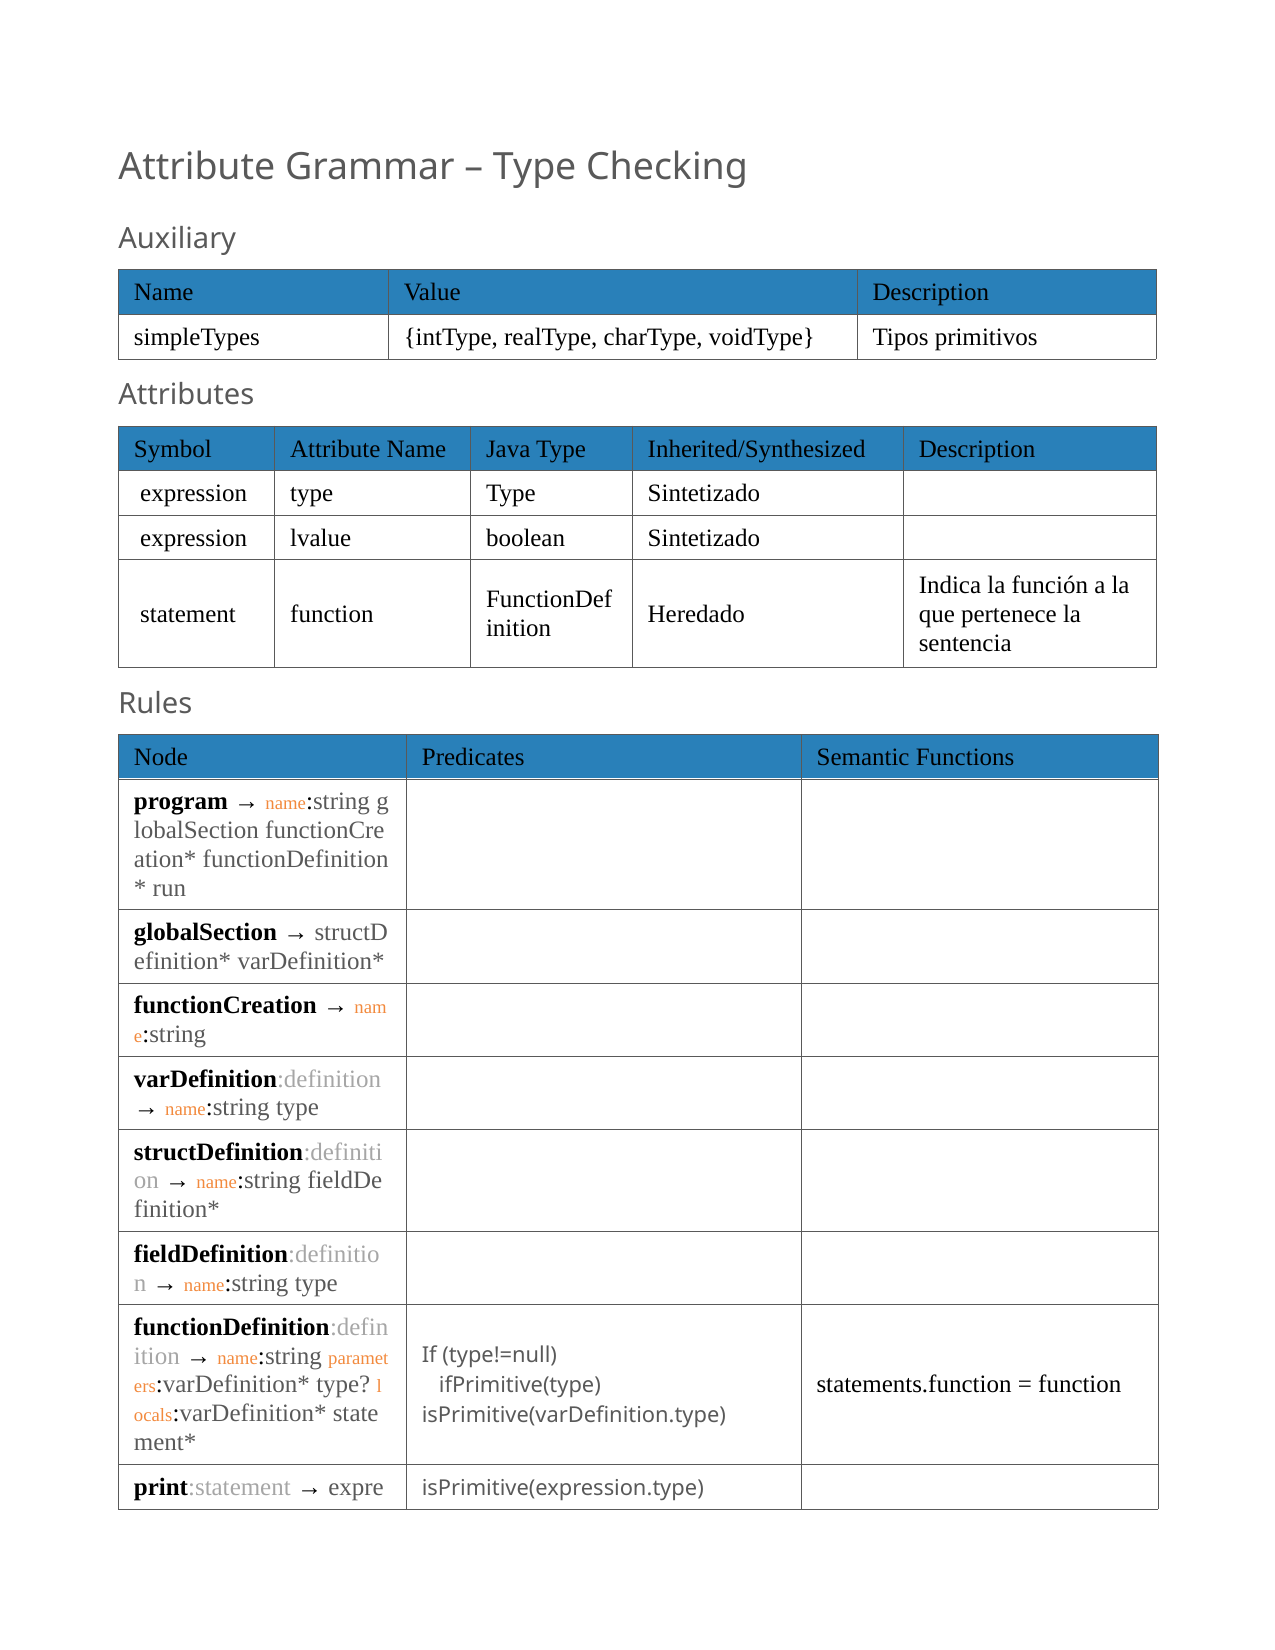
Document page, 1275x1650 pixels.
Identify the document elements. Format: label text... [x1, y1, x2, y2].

table_cell functionDefinition:definition → name:string parameters:varDefinition* type? locals:varDefinition* statement* [119, 1305, 406, 1464]
table_cell lvalue [275, 516, 470, 559]
table_cell {intType, realType, charType, voidType} [389, 315, 857, 359]
table_cell [904, 471, 1156, 515]
table_cell globalSection → structDefinition* varDefinition* [119, 910, 406, 982]
table_cell statements.function = function [802, 1305, 1158, 1464]
table_header Description [904, 427, 1156, 470]
table_cell [802, 780, 1158, 909]
table_cell [802, 1130, 1158, 1231]
table_header Java Type [471, 427, 632, 470]
table_cell [407, 1057, 801, 1129]
subtitle Attribute Grammar – Type Checking [118, 139, 1157, 190]
table_cell isPrimitive(expression.type) [407, 1465, 801, 1509]
table_header Node [119, 735, 406, 778]
table_cell expression [119, 516, 274, 559]
table_header Description [858, 270, 1156, 314]
table_cell fieldDefinition:definition → name:string type [119, 1232, 406, 1304]
table_header Semantic Functions [802, 735, 1158, 778]
table_cell Sintetizado [633, 471, 903, 515]
table_header Name [119, 270, 388, 314]
table_cell functionCreation → name:string [119, 984, 406, 1056]
table_header Inherited/Synthesized [633, 427, 903, 470]
table_header Symbol [119, 427, 274, 470]
table_cell function [275, 560, 470, 667]
table_cell varDefinition:definition → name:string type [119, 1057, 406, 1129]
table_cell program → name:string globalSection functionCreation* functionDefinition* run [119, 780, 406, 909]
table_cell structDefinition:definition → name:string fieldDefinition* [119, 1130, 406, 1231]
subtitle Attributes [118, 373, 1157, 413]
table_cell [802, 910, 1158, 982]
table_cell [407, 1130, 801, 1231]
table_cell Sintetizado [633, 516, 903, 559]
table_cell type [275, 471, 470, 515]
table_cell Indica la función a la que pertenece la sentencia [904, 560, 1156, 667]
table_cell FunctionDefinition [471, 560, 632, 667]
table_cell simpleTypes [119, 315, 388, 359]
table_cell [802, 1465, 1158, 1509]
table_cell boolean [471, 516, 632, 559]
table_cell Type [471, 471, 632, 515]
subtitle Rules [118, 682, 1157, 722]
table_cell statement [119, 560, 274, 667]
subtitle Auxiliary [118, 217, 1157, 257]
table_cell Tipos primitivos [858, 315, 1156, 359]
table_cell expression [119, 471, 274, 515]
table_cell Heredado [633, 560, 903, 667]
table_cell [802, 1232, 1158, 1304]
table_cell [802, 1057, 1158, 1129]
table_header Value [389, 270, 857, 314]
table_cell If (type!=null) ifPrimitive(type) isPrimitive(varDefinition.type) [407, 1305, 801, 1464]
table_header Attribute Name [275, 427, 470, 470]
table_cell print:statement → expre [119, 1465, 406, 1509]
table_cell [407, 780, 801, 909]
table_cell [407, 984, 801, 1056]
table_cell [407, 1232, 801, 1304]
table_cell [407, 910, 801, 982]
table_cell [904, 516, 1156, 559]
table_cell [802, 984, 1158, 1056]
table_header Predicates [407, 735, 801, 778]
